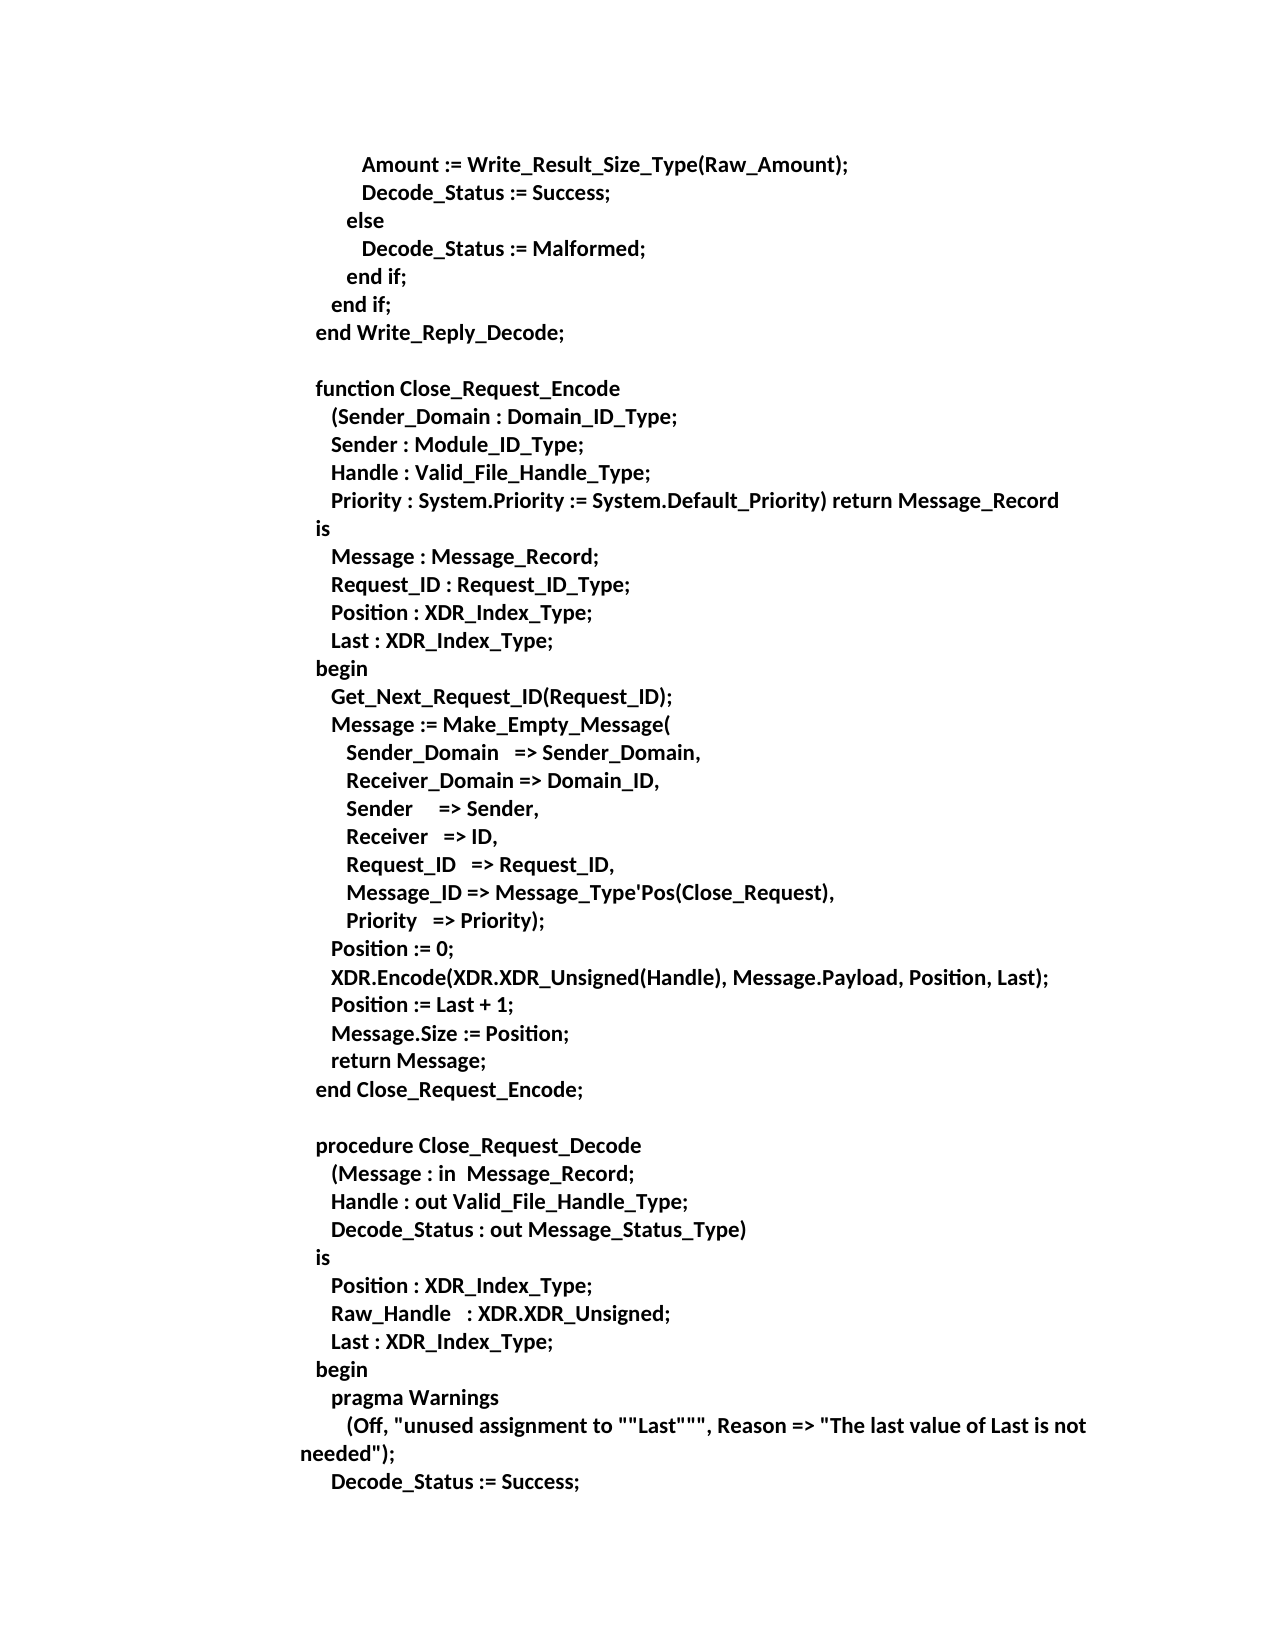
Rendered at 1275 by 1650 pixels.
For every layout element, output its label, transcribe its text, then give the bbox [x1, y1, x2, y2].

text else [300, 206, 1125, 234]
text Receiver => ID, [300, 822, 1125, 851]
text pragma Warnings [300, 1383, 1125, 1411]
text (Message : in Message_Record; [300, 1159, 1125, 1187]
text Decode_Status := Success; [300, 178, 1125, 206]
text Decode_Status : out Message_Status_Type) [300, 1215, 1125, 1243]
text (Off, "unused assignment to ""Last""", Reason => "The last value of Last is not needed"); [300, 1411, 1125, 1467]
text Sender : Module_ID_Type; [300, 430, 1125, 458]
text Position : XDR_Index_Type; [300, 1271, 1125, 1299]
text end if; [300, 290, 1125, 318]
text Handle : out Valid_File_Handle_Type; [300, 1187, 1125, 1215]
text end Close_Request_Encode; [300, 1075, 1125, 1103]
text Position := Last + 1; [300, 991, 1125, 1019]
text Decode_Status := Malformed; [300, 234, 1125, 262]
text Request_ID => Request_ID, [300, 851, 1125, 878]
text Raw_Handle : XDR.XDR_Unsigned; [300, 1299, 1125, 1327]
text Sender => Sender, [300, 794, 1125, 822]
text begin [300, 1355, 1125, 1383]
text Priority : System.Priority := System.Default_Priority) return Message_Record [300, 486, 1125, 514]
text end if; [300, 262, 1125, 290]
text procedure Close_Request_Decode [300, 1131, 1125, 1159]
text Priority => Priority); [300, 907, 1125, 934]
text Message.Size := Position; [300, 1019, 1125, 1047]
text Receiver_Domain => Domain_ID, [300, 766, 1125, 794]
text Handle : Valid_File_Handle_Type; [300, 458, 1125, 486]
text (Sender_Domain : Domain_ID_Type; [300, 402, 1125, 430]
text Get_Next_Request_ID(Request_ID); [300, 682, 1125, 710]
text Last : XDR_Index_Type; [300, 626, 1125, 654]
text Amount := Write_Result_Size_Type(Raw_Amount); [300, 150, 1125, 178]
text is [300, 514, 1125, 542]
text Decode_Status := Success; [300, 1467, 1125, 1495]
text Message := Make_Empty_Message( [300, 710, 1125, 738]
text XDR.Encode(XDR.XDR_Unsigned(Handle), Message.Payload, Position, Last); [300, 963, 1125, 991]
text return Message; [300, 1047, 1125, 1075]
text Position : XDR_Index_Type; [300, 598, 1125, 626]
text Message : Message_Record; [300, 542, 1125, 570]
text begin [300, 654, 1125, 682]
text Last : XDR_Index_Type; [300, 1327, 1125, 1355]
text Sender_Domain => Sender_Domain, [300, 738, 1125, 766]
text Position := 0; [300, 934, 1125, 963]
text is [300, 1243, 1125, 1271]
text Request_ID : Request_ID_Type; [300, 570, 1125, 598]
text function Close_Request_Encode [300, 374, 1125, 402]
text Message_ID => Message_Type'Pos(Close_Request), [300, 878, 1125, 907]
text end Write_Reply_Decode; [300, 318, 1125, 346]
